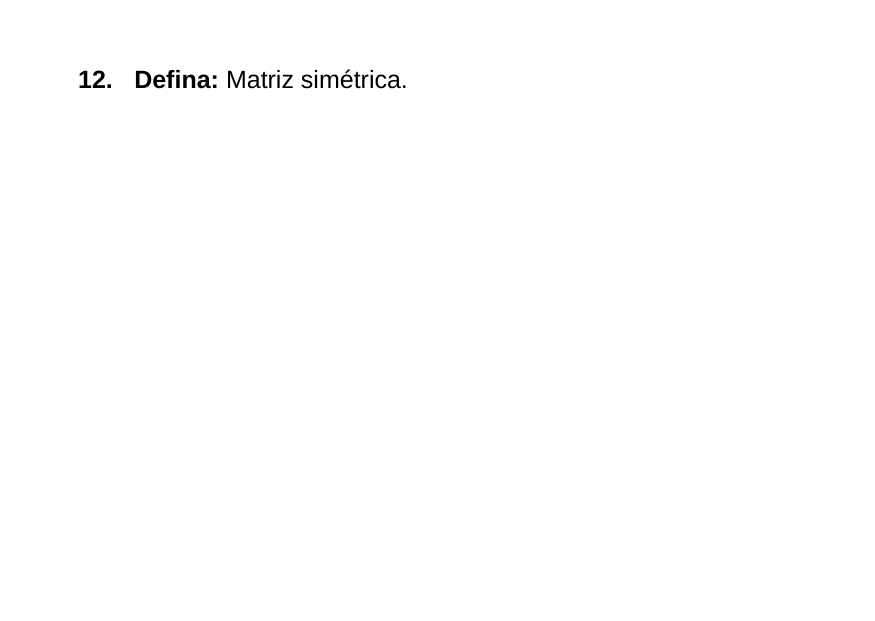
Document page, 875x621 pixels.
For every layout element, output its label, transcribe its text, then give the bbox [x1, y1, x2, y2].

list Defina: Matriz simétrica. [78, 65, 815, 94]
